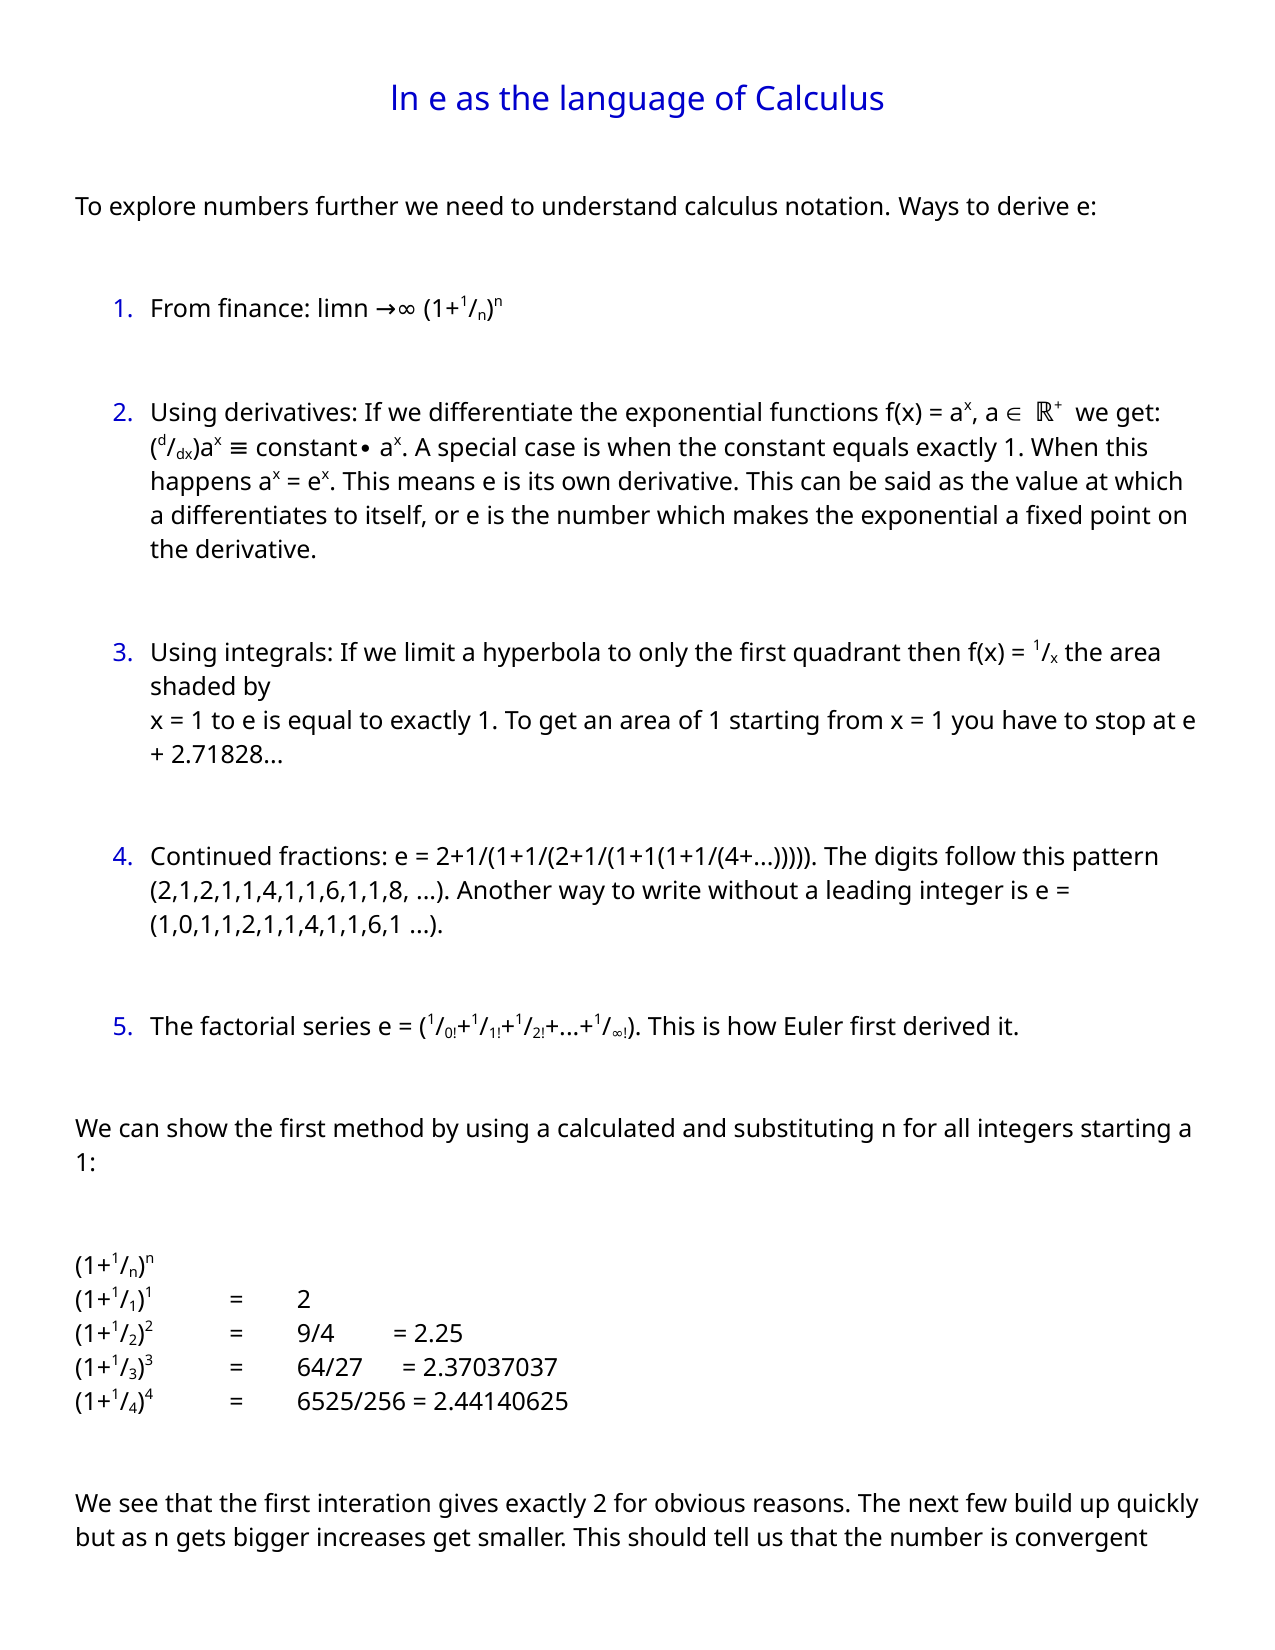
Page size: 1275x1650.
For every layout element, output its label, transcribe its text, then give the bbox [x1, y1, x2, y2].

list Using derivatives: If we differentiate the exponential functions f(x) = ax, a  ℝ+ we get: (d/dx)ax ≡ constant∙ ax. A special case is when the constant equals exactly 1. When this happens ax = ex. This means e is its own derivative. This can be said as the value at which a differentiates to itself, or e is the number which makes the exponential a fixed point on the derivative. [112, 393, 1200, 566]
text (1+1/2)2 = 9/4 = 2.25 [75, 1315, 1200, 1349]
text We can show the first method by using a calculated and substituting n for all integers starting a 1: [75, 1111, 1200, 1179]
text (1+1/n)n [75, 1247, 1200, 1281]
text (1+1/1)1 = 2 [75, 1281, 1200, 1315]
text (1+1/3)3 = 64/27 = 2.37037037 [75, 1349, 1200, 1383]
list The factorial series e = (1/0!+1/1!+1/2!+...+1/∞!). This is how Euler first derived it. [112, 1009, 1200, 1043]
list x = 1 to e is equal to exactly 1. To get an area of 1 starting from x = 1 you have to stop at e + 2.71828... [112, 702, 1200, 770]
text (1+1/4)4 = 6525/256 = 2.44140625 [75, 1383, 1200, 1418]
list Using integrals: If we limit a hyperbola to only the first quadrant then f(x) = 1/x the area shaded by [112, 634, 1200, 702]
text To explore numbers further we need to understand calculus notation. Ways to derive e: [75, 188, 1200, 223]
list From finance: limn →∞ (1+1/n)n [112, 291, 1200, 325]
text ln e as the language of Calculus [75, 75, 1200, 120]
text We see that the first interation gives exactly 2 for obvious reasons. The next few build up quickly but as n gets bigger increases get smaller. This should tell us that the number is convergent [75, 1486, 1200, 1554]
list Continued fractions: e = 2+1/(1+1/(2+1/(1+1(1+1/(4+...))))). The digits follow this pattern (2,1,2,1,1,4,1,1,6,1,1,8, ...). Another way to write without a leading integer is e = (1,0,1,1,2,1,1,4,1,1,6,1 ...). [112, 838, 1200, 941]
